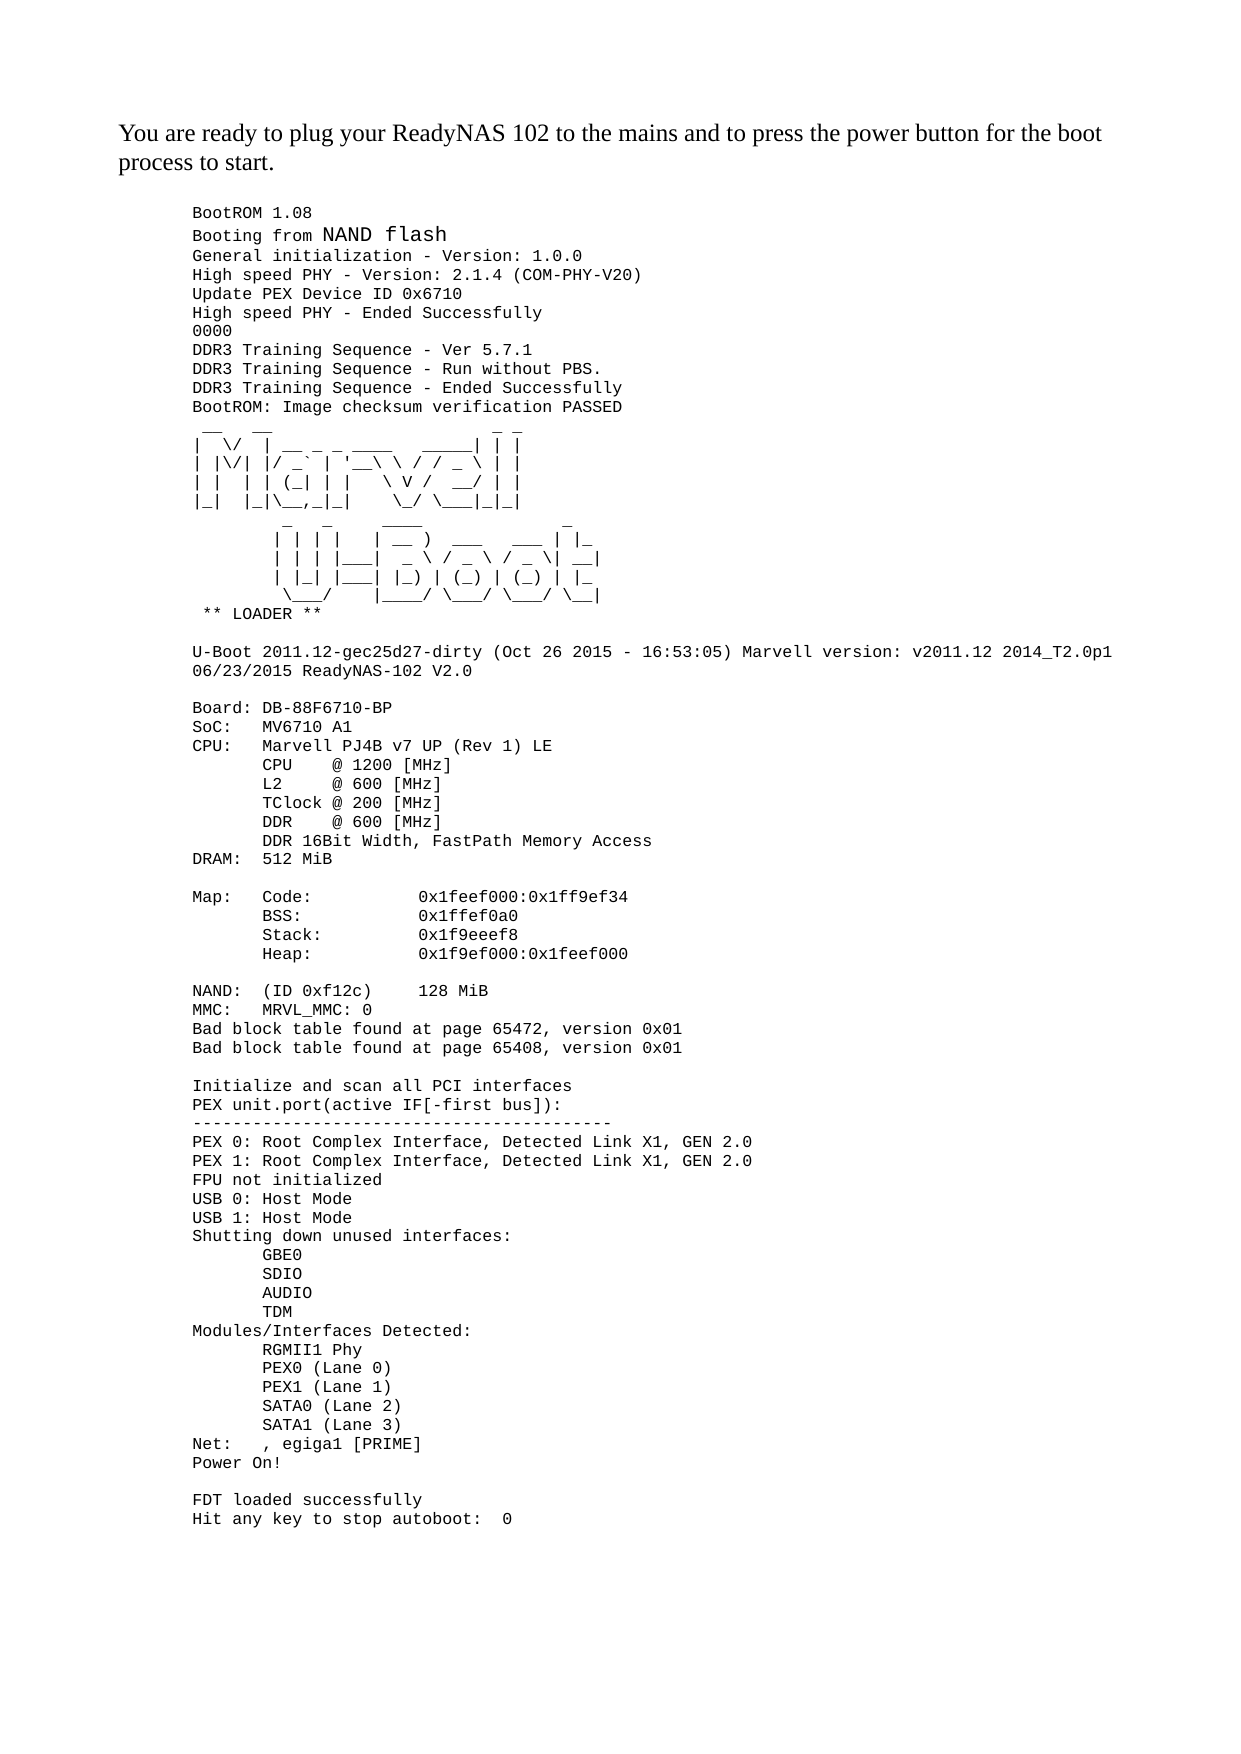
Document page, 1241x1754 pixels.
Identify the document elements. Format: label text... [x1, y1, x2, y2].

text Update PEX Device ID 0x6710 [192, 285, 1122, 304]
text Net: , egiga1 [PRIME] [192, 1435, 1122, 1454]
text __ __ _ _ [192, 417, 1122, 436]
text BootROM: Image checksum verification PASSED [192, 398, 1122, 417]
text RGMII1 Phy [192, 1341, 1122, 1360]
text ------------------------------------------ [192, 1115, 1122, 1134]
text PEX unit.port(active IF[-first bus]): [192, 1096, 1122, 1115]
text High speed PHY - Ended Successfully [192, 304, 1122, 323]
text DDR3 Training Sequence - Ended Successfully [192, 379, 1122, 398]
text DDR @ 600 [MHz] [192, 813, 1122, 832]
text 0000 [192, 323, 1122, 342]
text FPU not initialized [192, 1171, 1122, 1190]
text GBE0 [192, 1247, 1122, 1266]
text Modules/Interfaces Detected: [192, 1322, 1122, 1341]
text SATA1 (Lane 3) [192, 1417, 1122, 1435]
text General initialization - Version: 1.0.0 [192, 248, 1122, 266]
text | \/ | __ _ _ ____ _____| | | [192, 436, 1122, 455]
text USB 0: Host Mode [192, 1190, 1122, 1209]
text |_| |_|\__,_|_| \_/ \___|_|_| [192, 493, 1122, 512]
text PEX 0: Root Complex Interface, Detected Link X1, GEN 2.0 [192, 1134, 1122, 1153]
text SDIO [192, 1266, 1122, 1284]
text MMC: MRVL_MMC: 0 [192, 1002, 1122, 1021]
text | | | | | __ ) ___ ___ | |_ [192, 530, 1122, 549]
text BSS: 0x1ffef0a0 [192, 907, 1122, 926]
text PEX1 (Lane 1) [192, 1379, 1122, 1398]
text | | | | (_| | | \ V / __/ | | [192, 474, 1122, 493]
text NAND: (ID 0xf12c) 128 MiB [192, 983, 1122, 1002]
text Booting from NAND flash [192, 224, 1122, 248]
text DDR3 Training Sequence - Run without PBS. [192, 361, 1122, 379]
text CPU @ 1200 [MHz] [192, 757, 1122, 776]
text PEX 1: Root Complex Interface, Detected Link X1, GEN 2.0 [192, 1153, 1122, 1171]
text Bad block table found at page 65472, version 0x01 [192, 1021, 1122, 1039]
text _ _ ____ _ [192, 512, 1122, 530]
text Initialize and scan all PCI interfaces [192, 1077, 1122, 1096]
text You are ready to plug your ReadyNAS 102 to the mains and to press the power button for the boot process to start. [118, 118, 1122, 176]
text PEX0 (Lane 0) [192, 1360, 1122, 1379]
text Heap: 0x1f9ef000:0x1feef000 [192, 945, 1122, 964]
text 06/23/2015 ReadyNAS-102 V2.0 [192, 662, 1122, 681]
text Map: Code: 0x1feef000:0x1ff9ef34 [192, 889, 1122, 907]
text Shutting down unused interfaces: [192, 1228, 1122, 1247]
text SoC: MV6710 A1 [192, 719, 1122, 738]
text Board: DB-88F6710-BP [192, 700, 1122, 719]
text DDR 16Bit Width, FastPath Memory Access [192, 832, 1122, 851]
text ** LOADER ** [192, 606, 1122, 625]
text High speed PHY - Version: 2.1.4 (COM-PHY-V20) [192, 266, 1122, 285]
text | | | |___| _ \ / _ \ / _ \| __| [192, 549, 1122, 568]
text | |_| |___| |_) | (_) | (_) | |_ [192, 568, 1122, 587]
text DRAM: 512 MiB [192, 851, 1122, 870]
text TClock @ 200 [MHz] [192, 794, 1122, 813]
text TDM [192, 1303, 1122, 1322]
text CPU: Marvell PJ4B v7 UP (Rev 1) LE [192, 738, 1122, 757]
text AUDIO [192, 1284, 1122, 1303]
text Stack: 0x1f9eeef8 [192, 926, 1122, 945]
text L2 @ 600 [MHz] [192, 776, 1122, 794]
text Power On! [192, 1454, 1122, 1473]
text | |\/| |/ _` | '__\ \ / / _ \ | | [192, 455, 1122, 474]
text DDR3 Training Sequence - Ver 5.7.1 [192, 342, 1122, 361]
text \___/ |____/ \___/ \___/ \__| [192, 587, 1122, 606]
text Bad block table found at page 65408, version 0x01 [192, 1039, 1122, 1058]
text USB 1: Host Mode [192, 1209, 1122, 1228]
text BootROM 1.08 [192, 205, 1122, 224]
text FDT loaded successfully [192, 1492, 1122, 1511]
text U-Boot 2011.12-gec25d27-dirty (Oct 26 2015 - 16:53:05) Marvell version: v2011.12 2014_T2.0p1 [192, 643, 1122, 662]
text SATA0 (Lane 2) [192, 1398, 1122, 1417]
text Hit any key to stop autoboot: 0 [192, 1511, 1122, 1530]
